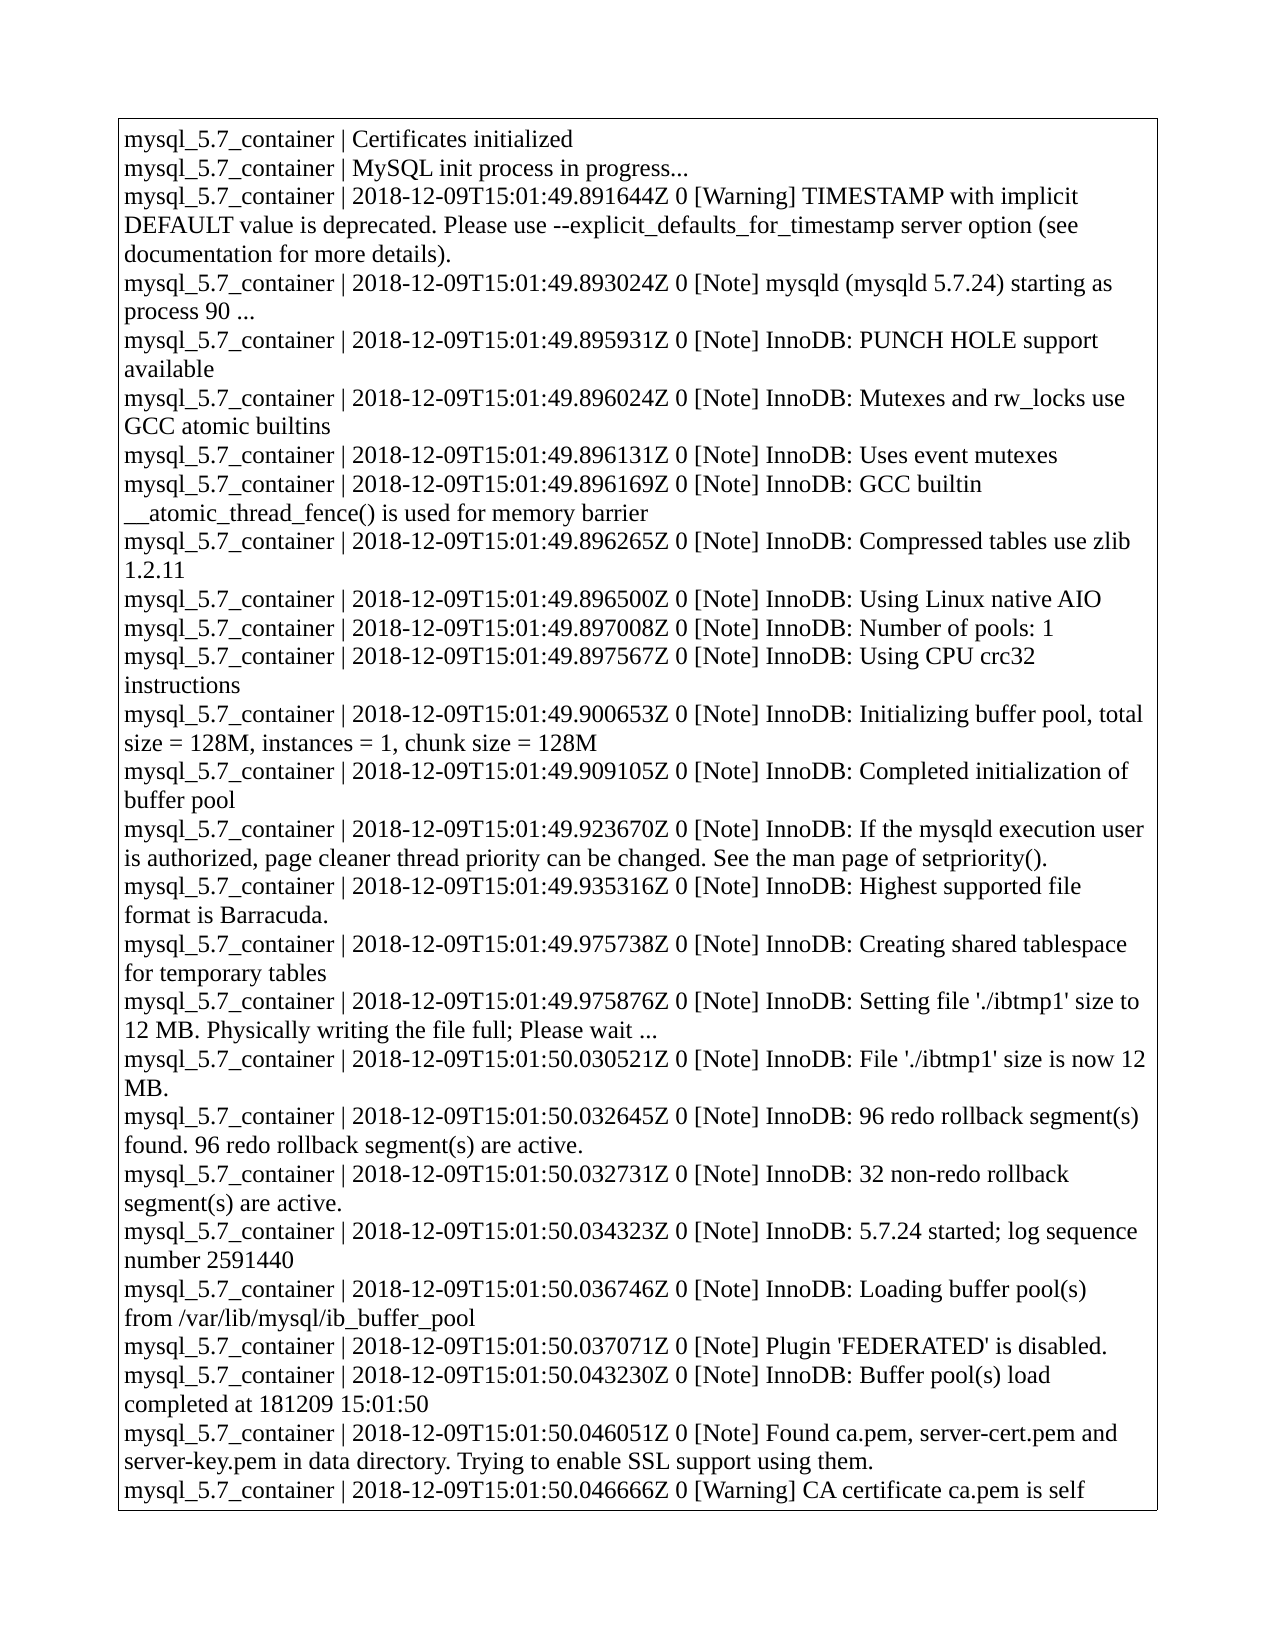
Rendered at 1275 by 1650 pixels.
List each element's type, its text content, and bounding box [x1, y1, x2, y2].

table_cell ----- mysql_5.7_container | Certificates initialized mysql_5.7_container | MySQL init process in progress... mysql_5.7_container | 2018-12-09T15:01:49.891644Z 0 [Warning] TIMESTAMP with implicit DEFAULT value is deprecated. Please use --explicit_defaults_for_timestamp server option (see documentation for more details). mysql_5.7_container | 2018-12-09T15:01:49.893024Z 0 [Note] mysqld (mysqld 5.7.24) starting as process 90 ... mysql_5.7_container | 2018-12-09T15:01:49.895931Z 0 [Note] InnoDB: PUNCH HOLE support available mysql_5.7_container | 2018-12-09T15:01:49.896024Z 0 [Note] InnoDB: Mutexes and rw_locks use GCC atomic builtins mysql_5.7_container | 2018-12-09T15:01:49.896131Z 0 [Note] InnoDB: Uses event mutexes mysql_5.7_container | 2018-12-09T15:01:49.896169Z 0 [Note] InnoDB: GCC builtin __atomic_thread_fence() is used for memory barrier mysql_5.7_container | 2018-12-09T15:01:49.896265Z 0 [Note] InnoDB: Compressed tables use zlib 1.2.11 mysql_5.7_container | 2018-12-09T15:01:49.896500Z 0 [Note] InnoDB: Using Linux native AIO mysql_5.7_container | 2018-12-09T15:01:49.897008Z 0 [Note] InnoDB: Number of pools: 1 mysql_5.7_container | 2018-12-09T15:01:49.897567Z 0 [Note] InnoDB: Using CPU crc32 instructions mysql_5.7_container | 2018-12-09T15:01:49.900653Z 0 [Note] InnoDB: Initializing buffer pool, total size = 128M, instances = 1, chunk size = 128M mysql_5.7_container | 2018-12-09T15:01:49.909105Z 0 [Note] InnoDB: Completed initialization of buffer pool mysql_5.7_container | 2018-12-09T15:01:49.923670Z 0 [Note] InnoDB: If the mysqld execution user is authorized, page cleaner thread priority can be changed. See the man page of setpriority(). mysql_5.7_container | 2018-12-09T15:01:49.935316Z 0 [Note] InnoDB: Highest supported file format is Barracuda. mysql_5.7_container | 2018-12-09T15:01:49.975738Z 0 [Note] InnoDB: Creating shared tablespace for temporary tables mysql_5.7_container | 2018-12-09T15:01:49.975876Z 0 [Note] InnoDB: Setting file './ibtmp1' size to 12 MB. Physically writing the file full; Please wait ... mysql_5.7_container | 2018-12-09T15:01:50.030521Z 0 [Note] InnoDB: File './ibtmp1' size is now 12 MB. mysql_5.7_container | 2018-12-09T15:01:50.032645Z 0 [Note] InnoDB: 96 redo rollback segment(s) found. 96 redo rollback segment(s) are active. mysql_5.7_container | 2018-12-09T15:01:50.032731Z 0 [Note] InnoDB: 32 non-redo rollback segment(s) are active. mysql_5.7_container | 2018-12-09T15:01:50.034323Z 0 [Note] InnoDB: 5.7.24 started; log sequence number 2591440 mysql_5.7_container | 2018-12-09T15:01:50.036746Z 0 [Note] InnoDB: Loading buffer pool(s) from /var/lib/mysql/ib_buffer_pool mysql_5.7_container | 2018-12-09T15:01:50.037071Z 0 [Note] Plugin 'FEDERATED' is disabled. mysql_5.7_container | 2018-12-09T15:01:50.043230Z 0 [Note] InnoDB: Buffer pool(s) load completed at 181209 15:01:50 mysql_5.7_container | 2018-12-09T15:01:50.046051Z 0 [Note] Found ca.pem, server-cert.pem and server-key.pem in data directory. Trying to enable SSL support using them. mysql_5.7_container | 2018-12-09T15:01:50.046666Z 0 [Warning] CA certificate ca.pem is self [119, 119, 1157, 1510]
